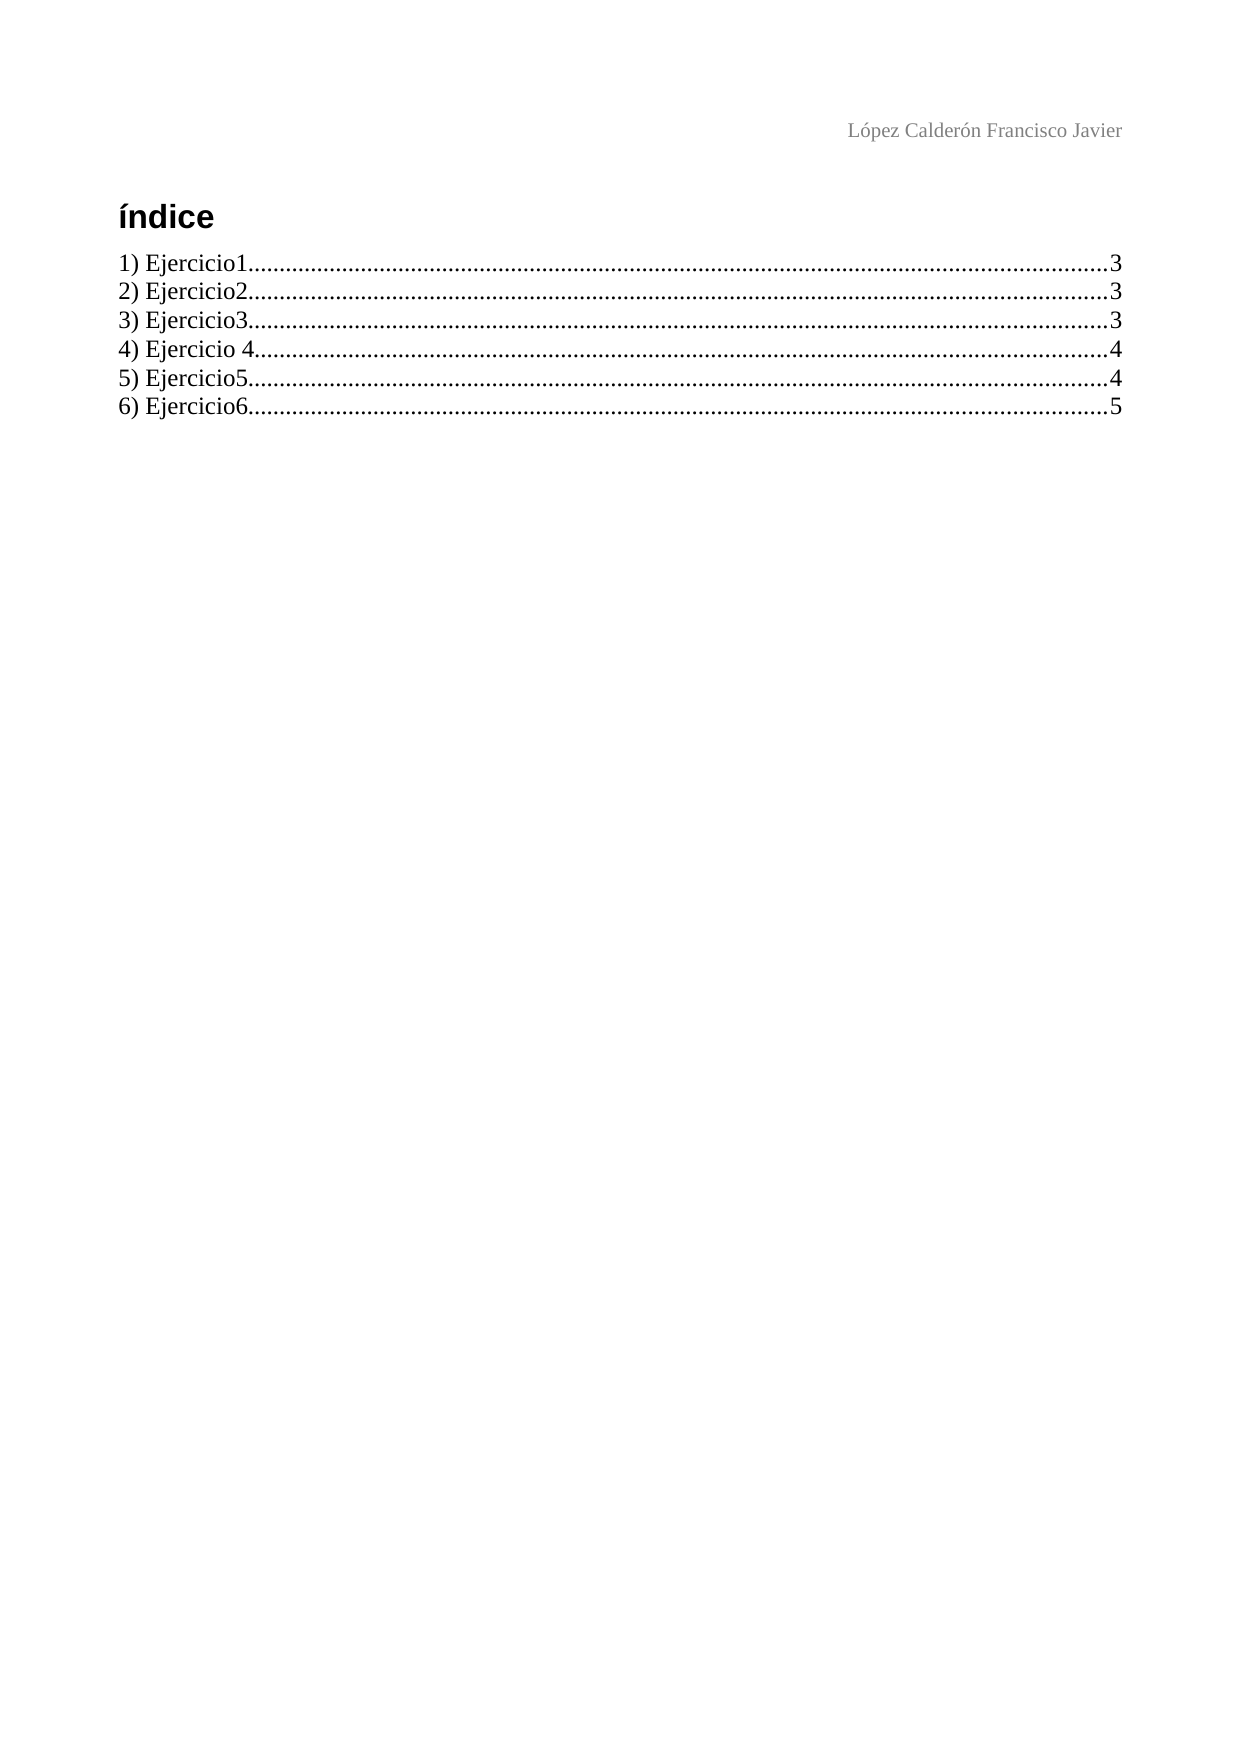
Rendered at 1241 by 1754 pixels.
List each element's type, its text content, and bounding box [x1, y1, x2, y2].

text 5) Ejercicio5 4 [118, 363, 1122, 391]
text 3) Ejercicio3 3 [118, 305, 1122, 334]
subtitle índice [118, 197, 1122, 235]
text 1) Ejercicio1 3 [118, 248, 1122, 276]
text 2) Ejercicio2 3 [118, 276, 1122, 305]
text 6) Ejercicio6 5 [118, 391, 1122, 420]
text 4) Ejercicio 4 4 [118, 334, 1122, 363]
